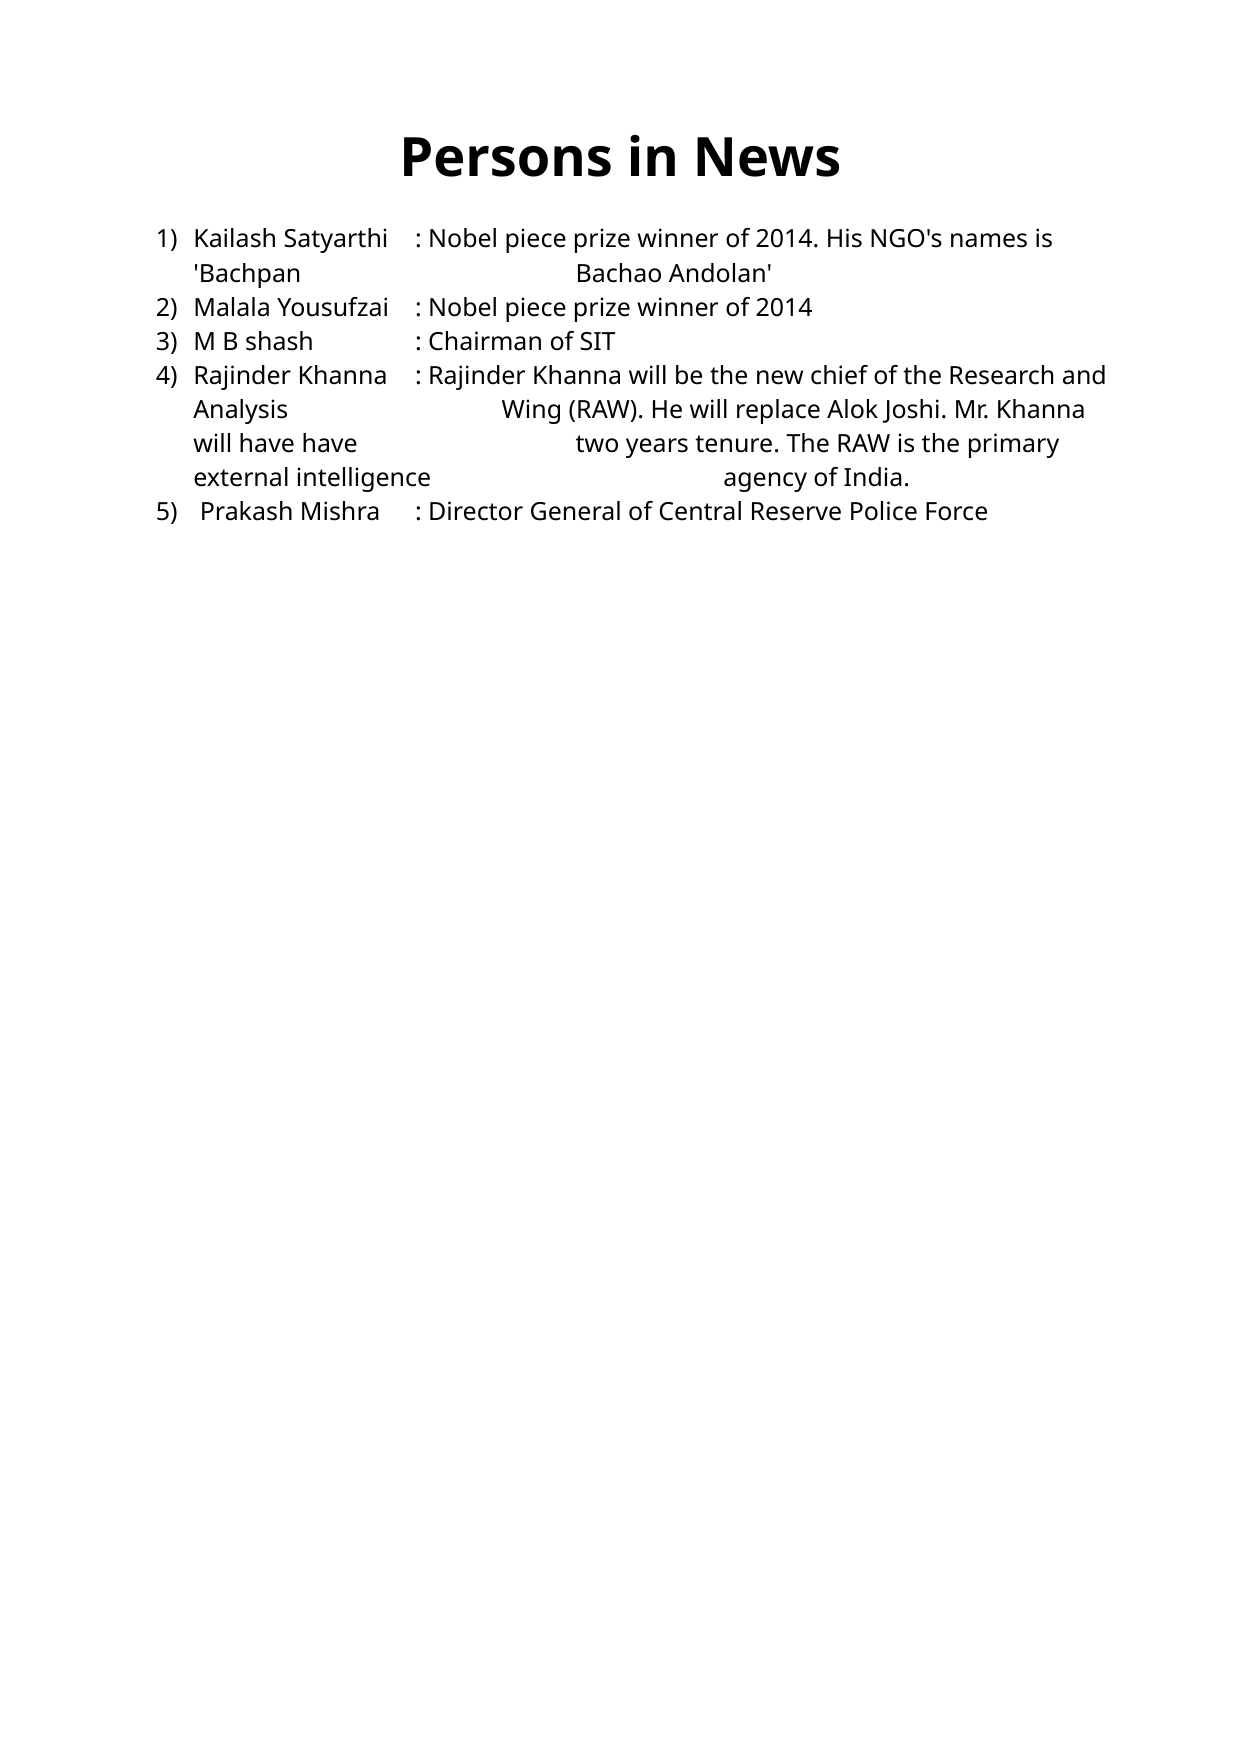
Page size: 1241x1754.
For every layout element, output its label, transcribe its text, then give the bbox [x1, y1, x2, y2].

list Rajinder Khanna : Rajinder Khanna will be the new chief of the Research and Analysis Wing (RAW). He will replace Alok Joshi. Mr. Khanna will have have two years tenure. The RAW is the primary external intelligence agency of India. [156, 357, 1122, 494]
list Prakash Mishra : Director General of Central Reserve Police Force [156, 494, 1122, 528]
list Kailash Satyarthi : Nobel piece prize winner of 2014. His NGO's names is 'Bachpan Bachao Andolan' [156, 221, 1122, 289]
list M B shash : Chairman of SIT [156, 323, 1122, 357]
list Malala Yousufzai : Nobel piece prize winner of 2014 [156, 289, 1122, 323]
text Persons in News [118, 118, 1122, 192]
